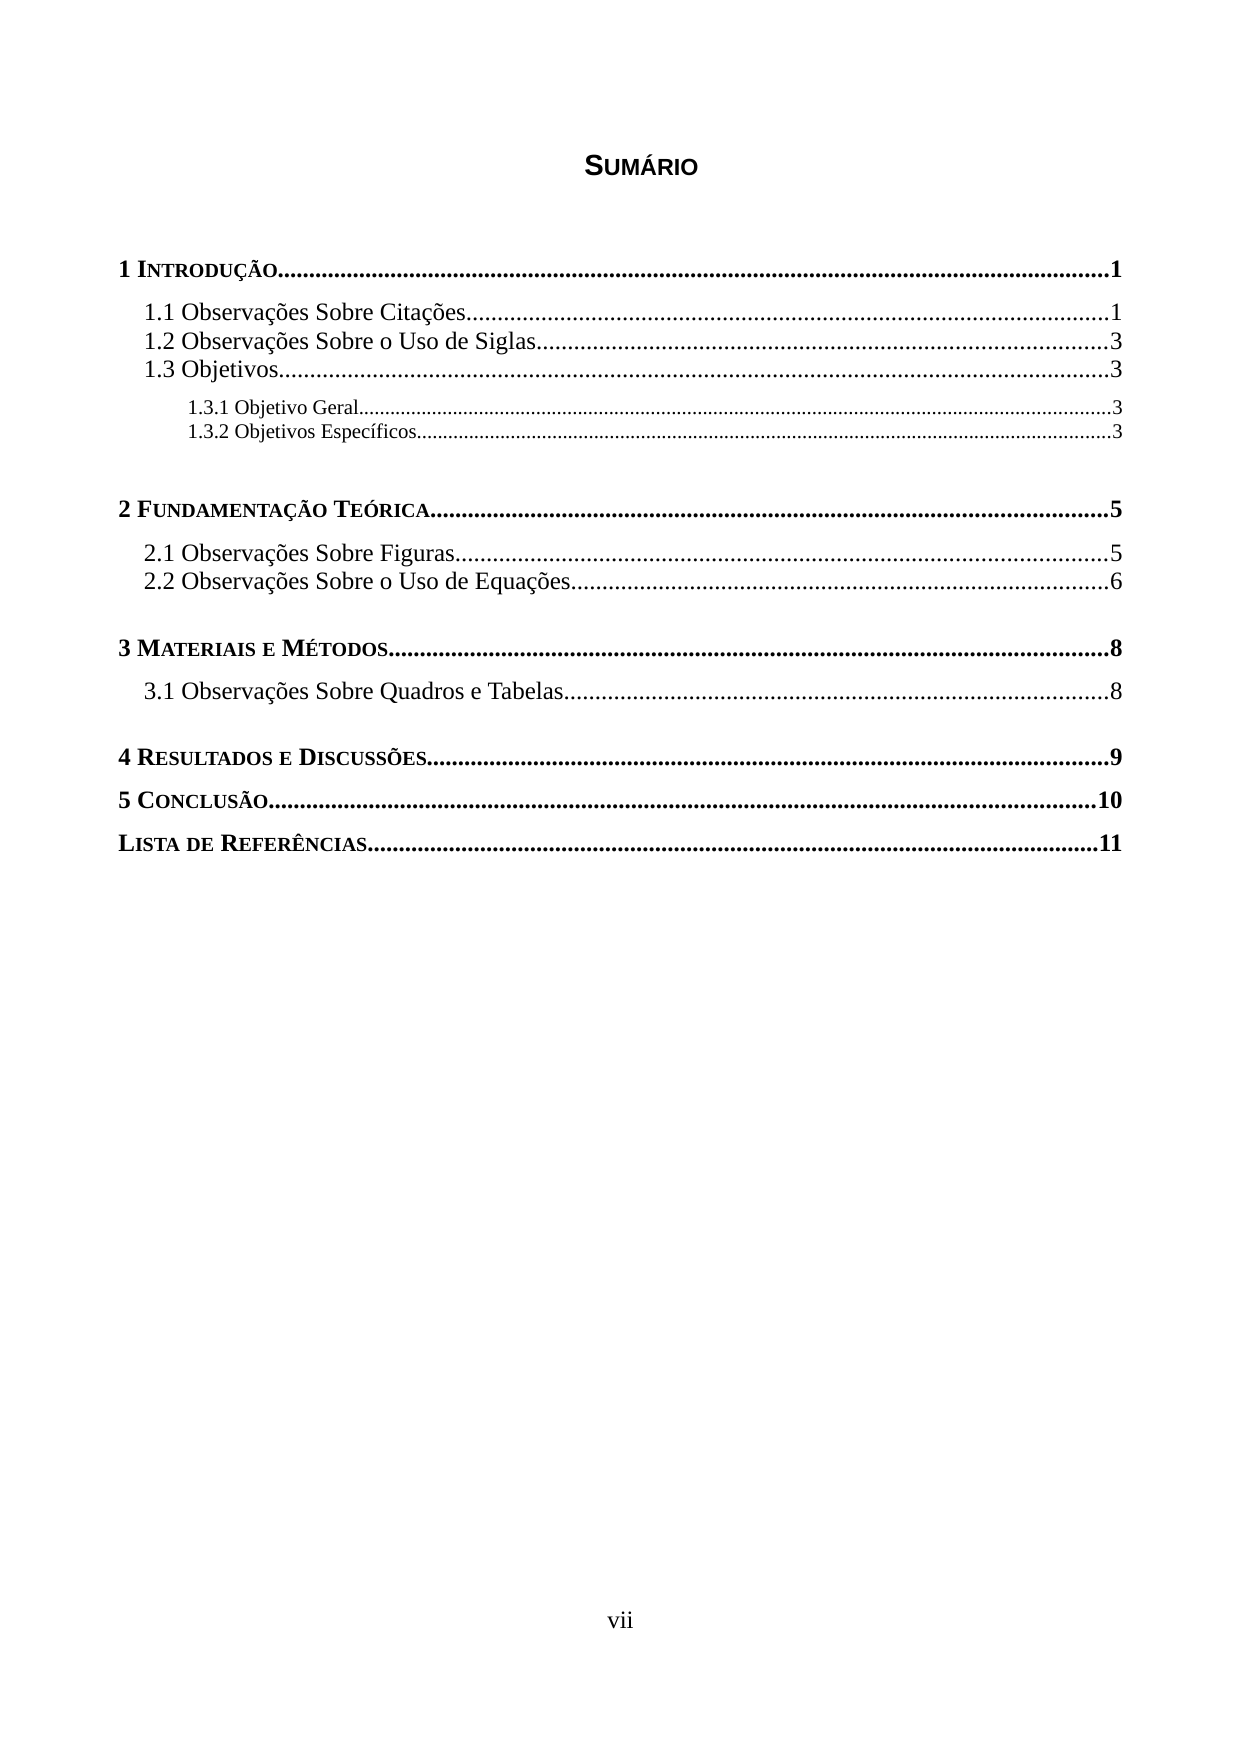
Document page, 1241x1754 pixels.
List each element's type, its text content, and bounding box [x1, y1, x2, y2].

title 1.3.1 Objetivo Geral 3 [177, 395, 1122, 419]
title 2.1 Observações Sobre Figuras 5 [144, 538, 1122, 566]
title 5 Conclusão 10 [118, 785, 1122, 814]
title 1.2 Observações Sobre o Uso de Siglas 3 [144, 326, 1122, 354]
title Lista de Referências 11 [118, 828, 1122, 857]
title 1.3.2 Objetivos Específicos 3 [177, 419, 1122, 443]
title 4 Resultados e Discussões 9 [118, 742, 1122, 771]
title Sumário [118, 148, 1122, 182]
title 3.1 Observações Sobre Quadros e Tabelas 8 [144, 676, 1122, 704]
title 1 Introdução 1 [118, 254, 1122, 283]
title 2 Fundamentação Teórica 5 [118, 494, 1122, 523]
title 1.1 Observações Sobre Citações 1 [144, 297, 1122, 326]
title 1.3 Objetivos 3 [144, 354, 1122, 383]
title 2.2 Observações Sobre o Uso de Equações 6 [144, 566, 1122, 595]
title 3 Materiais e Métodos 8 [118, 633, 1122, 661]
